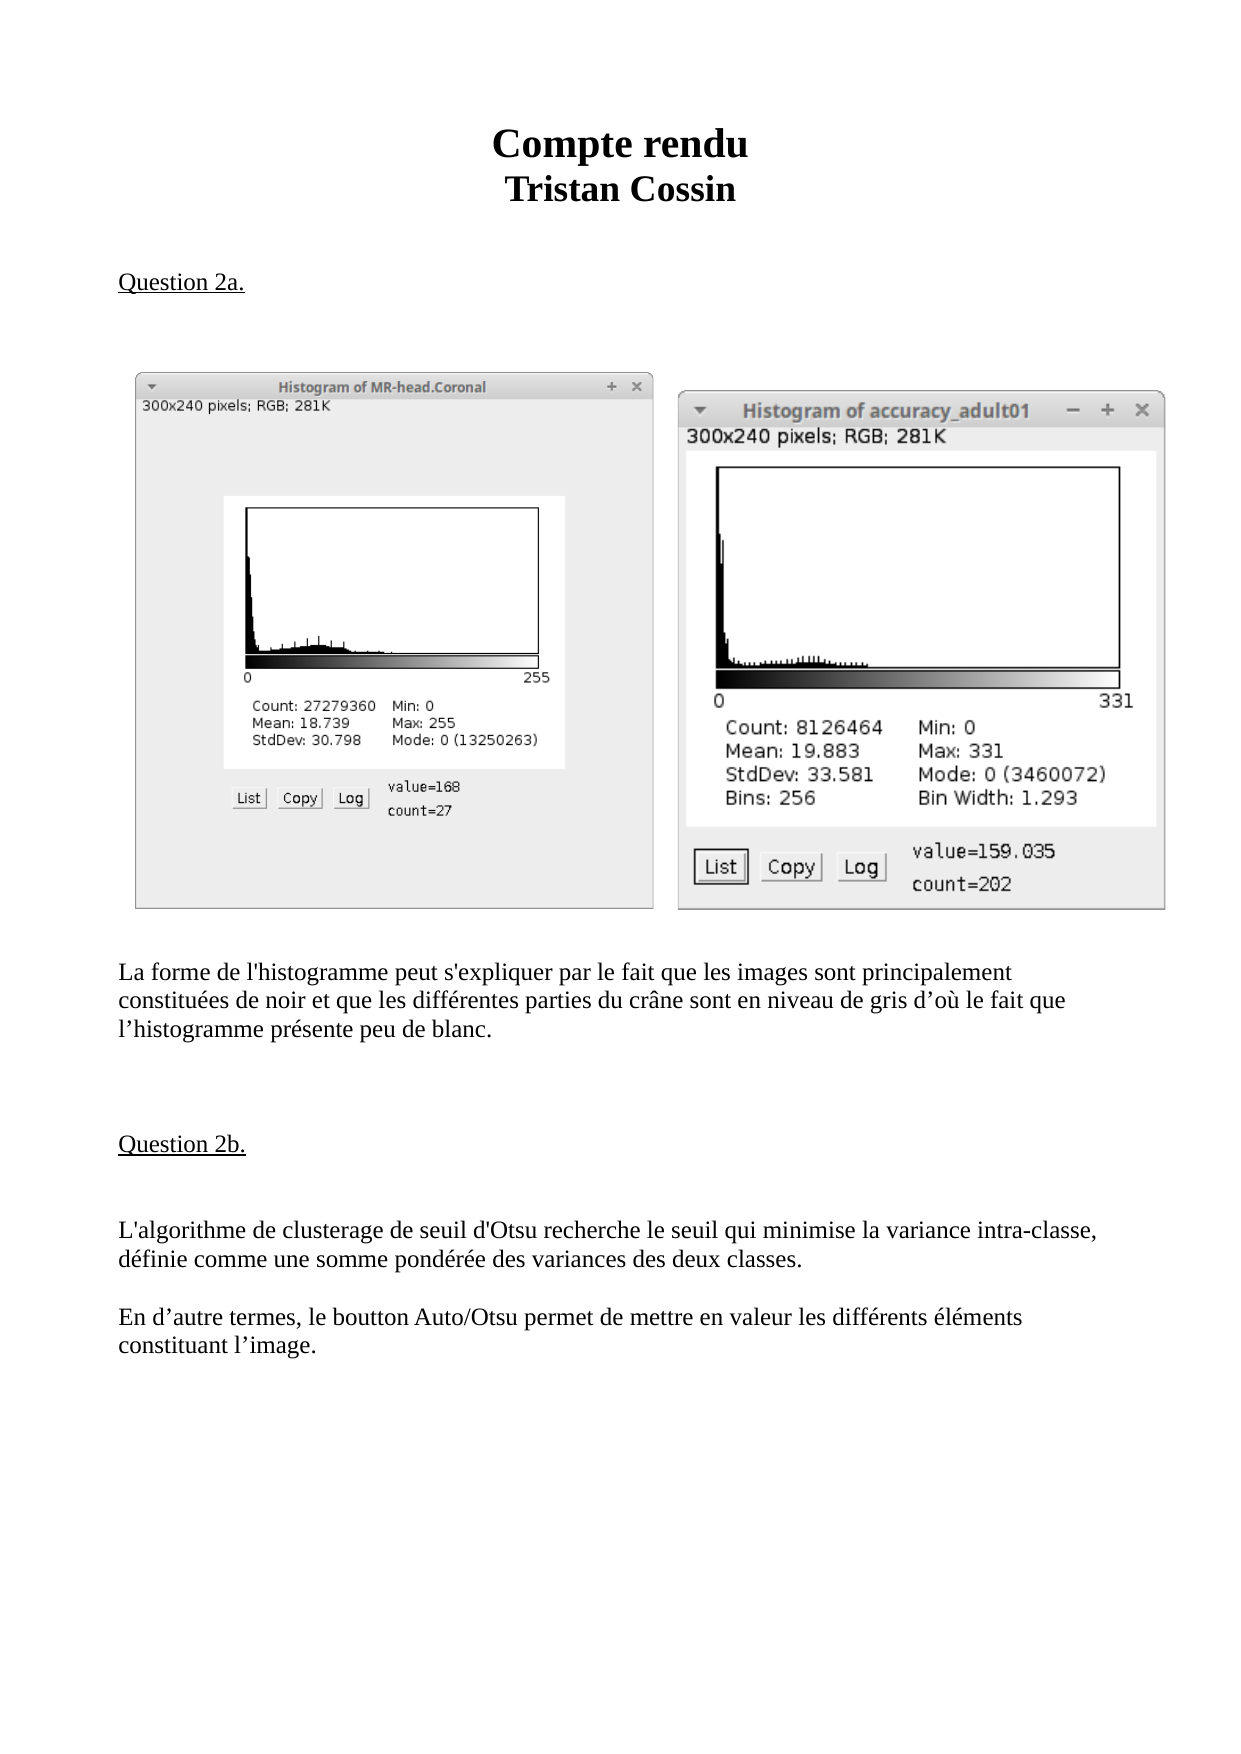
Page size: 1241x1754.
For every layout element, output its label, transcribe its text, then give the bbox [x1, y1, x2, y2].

text Tristan Cossin [118, 166, 1122, 209]
picture [677, 390, 1166, 910]
text En d’autre termes, le boutton Auto/Otsu permet de mettre en valeur les différents éléments constituant l’image. [118, 1302, 1122, 1359]
text Question 2b. [118, 1129, 1122, 1158]
text La forme de l'histogramme peut s'expliquer par le fait que les images sont principalement constituées de noir et que les différentes parties du crâne sont en niveau de gris d’où le fait que l’histogramme présente peu de blanc. [118, 957, 1122, 1043]
text Question 2a. [118, 267, 1122, 295]
picture [135, 372, 654, 909]
text L'algorithme de clusterage de seuil d'Otsu recherche le seuil qui minimise la variance intra-classe, définie comme une somme pondérée des variances des deux classes. [118, 1215, 1122, 1273]
text Compte rendu [118, 118, 1122, 166]
